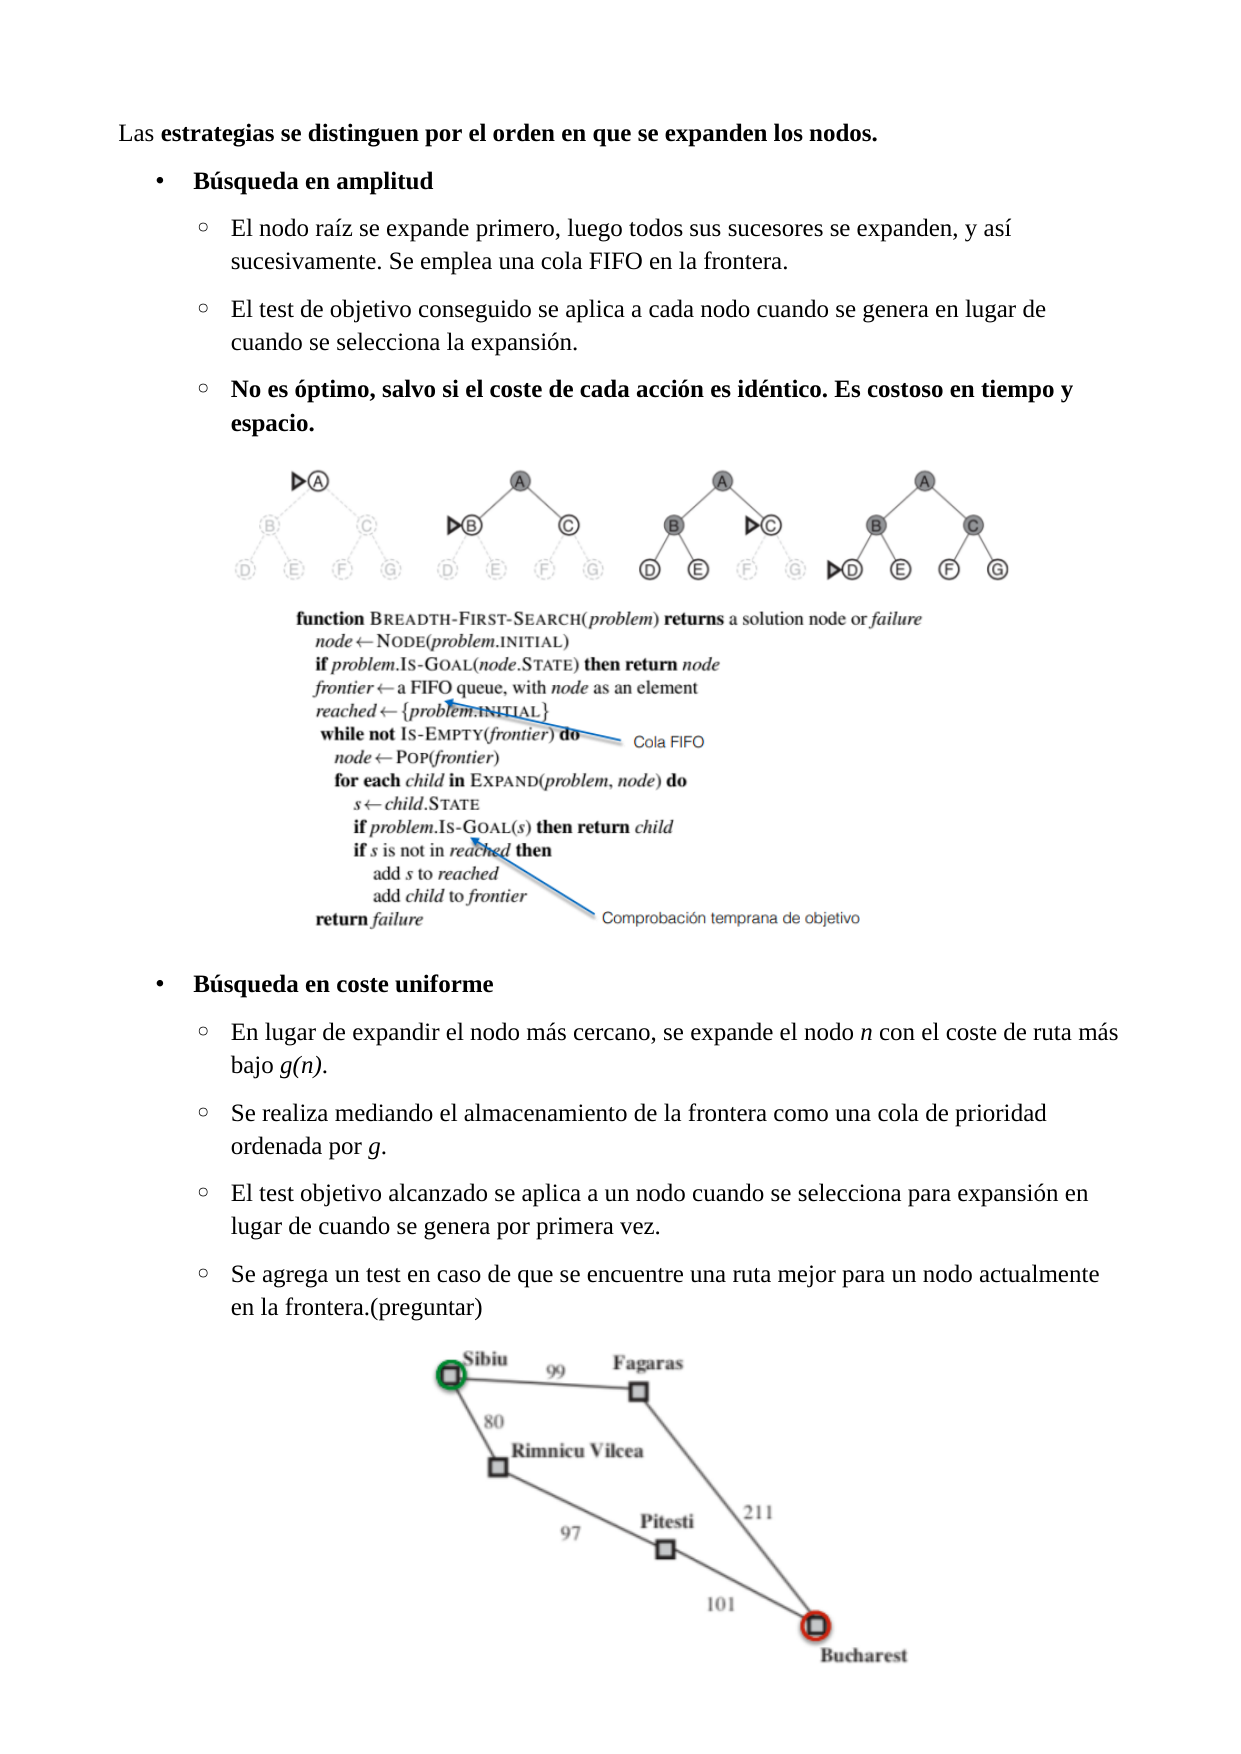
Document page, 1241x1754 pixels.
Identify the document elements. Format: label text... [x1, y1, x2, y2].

picture [226, 455, 1014, 585]
list No es óptimo, salvo si el coste de cada acción es idéntico. Es costoso en tiempo y espacio. [193, 374, 1122, 436]
list El test de objetivo conseguido se aplica a cada nodo cuando se genera en lugar de cuando se selecciona la expansión. [193, 294, 1122, 356]
list Búsqueda en coste uniforme [156, 969, 1122, 998]
text Las estrategias se distinguen por el orden en que se expanden los nodos. [118, 118, 1122, 147]
list El nodo raíz se expande primero, luego todos sus sucesores se expanden, y así sucesivamente. Se emplea una cola FIFO en la frontera. [193, 213, 1122, 275]
list Se realiza mediando el almacenamiento de la frontera como una cola de prioridad ordenada por g. [193, 1098, 1122, 1159]
list Búsqueda en amplitud [156, 166, 1122, 194]
picture [289, 605, 929, 930]
picture [416, 1336, 921, 1679]
list Se agrega un test en caso de que se encuentre una ruta mejor para un nodo actualmente en la frontera.(preguntar) [193, 1259, 1122, 1321]
list En lugar de expandir el nodo más cercano, se expande el nodo n con el coste de ruta más bajo g(n). [193, 1017, 1122, 1079]
list El test objetivo alcanzado se aplica a un nodo cuando se selecciona para expansión en lugar de cuando se genera por primera vez. [193, 1178, 1122, 1240]
